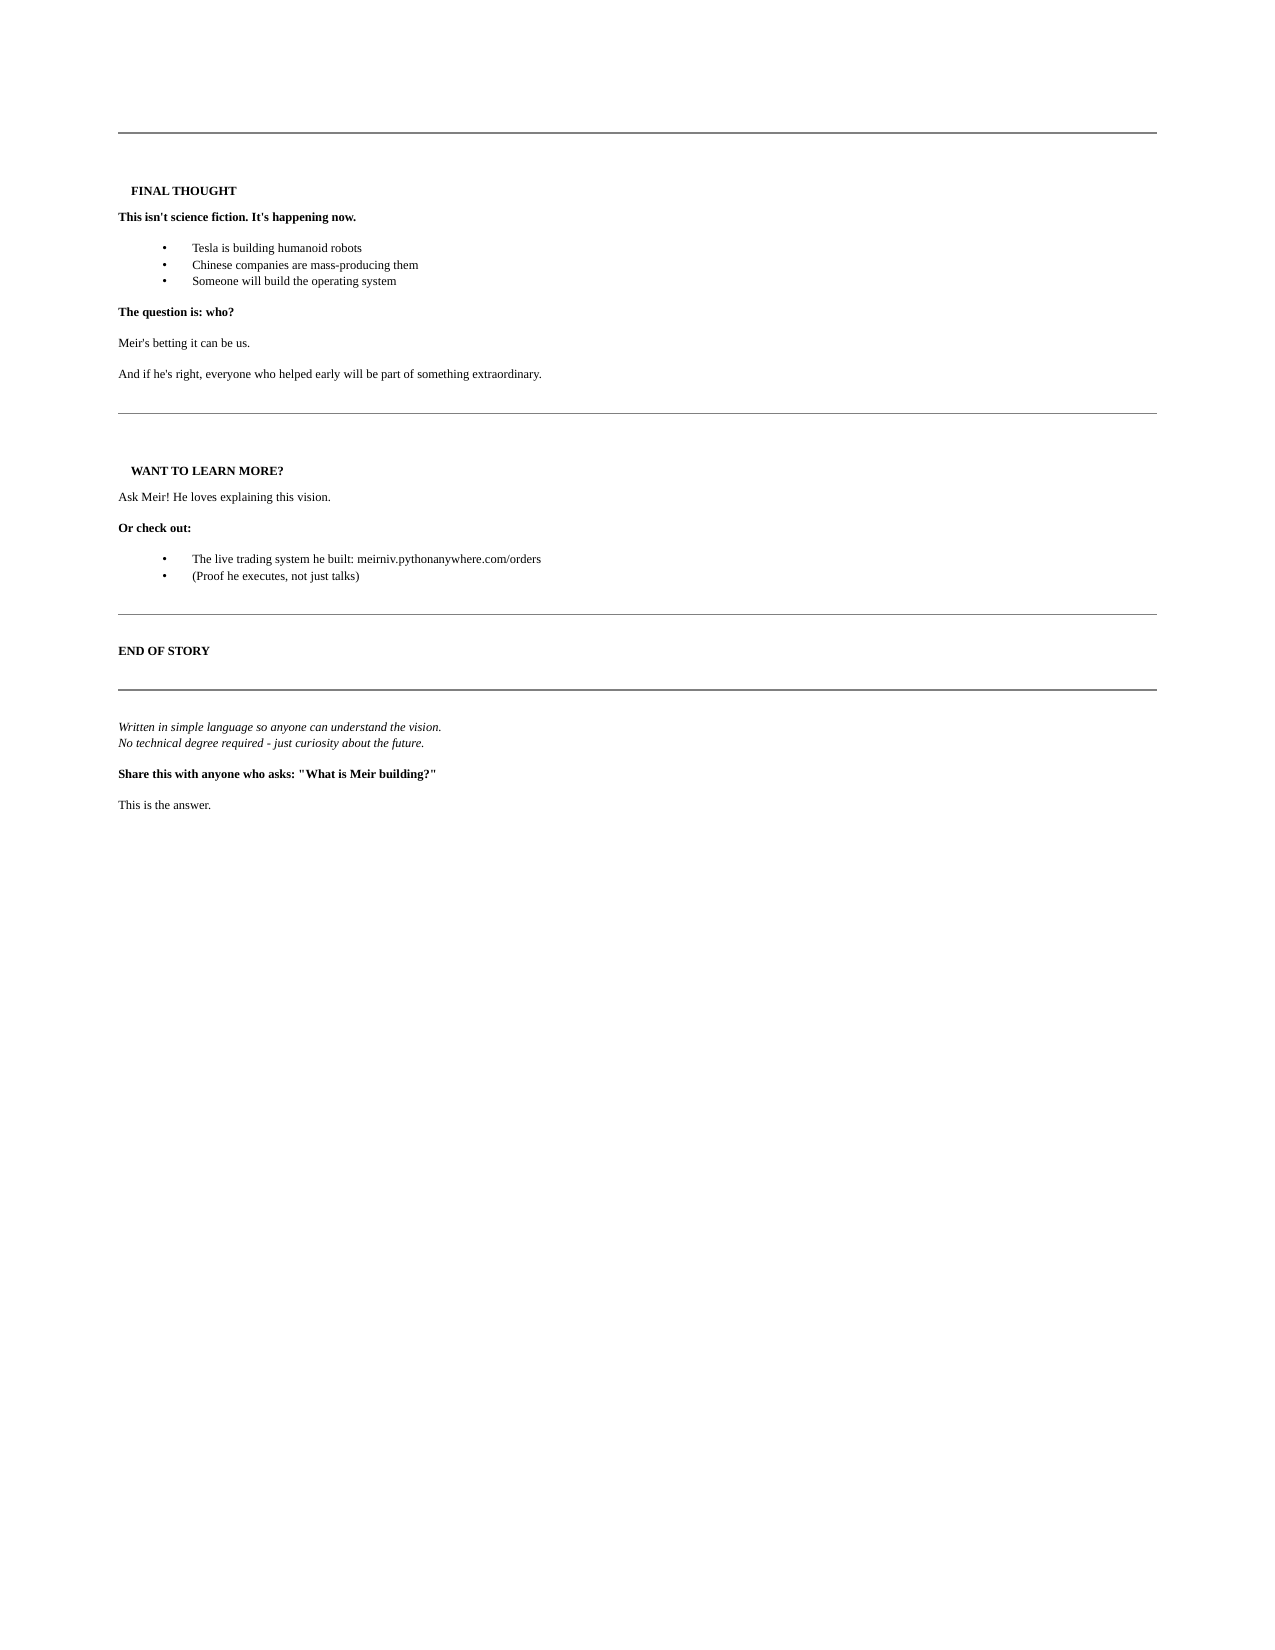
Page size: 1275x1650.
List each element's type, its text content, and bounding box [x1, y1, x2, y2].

text Meir's betting it can be us. [118, 336, 1157, 351]
text The question is: who? [118, 305, 1157, 319]
text Ask Meir! He loves explaining this vision. [118, 490, 1157, 504]
list Tesla is building humanoid robots [162, 241, 1157, 256]
text This is the answer. 🚀 [118, 798, 1157, 812]
list Chinese companies are mass-producing them [162, 258, 1157, 272]
list The live trading system he built: meirniv.pythonanywhere.com/orders [162, 552, 1157, 567]
text Share this with anyone who asks: "What is Meir building?" [118, 767, 1157, 781]
text Or check out: [118, 521, 1157, 536]
subtitle 📞 FINAL THOUGHT [118, 183, 1157, 198]
list Someone will build the operating system [162, 274, 1157, 288]
subtitle 📧 WANT TO LEARN MORE? [118, 463, 1157, 478]
text Written in simple language so anyone can understand the vision. No technical degree required - just curiosity about the future. [118, 719, 1157, 750]
list (Proof he executes, not just talks) [162, 569, 1157, 583]
text END OF STORY [118, 644, 1157, 658]
text This isn't science fiction. It's happening now. [118, 210, 1157, 224]
text And if he's right, everyone who helped early will be part of something extraordinary. [118, 367, 1157, 382]
